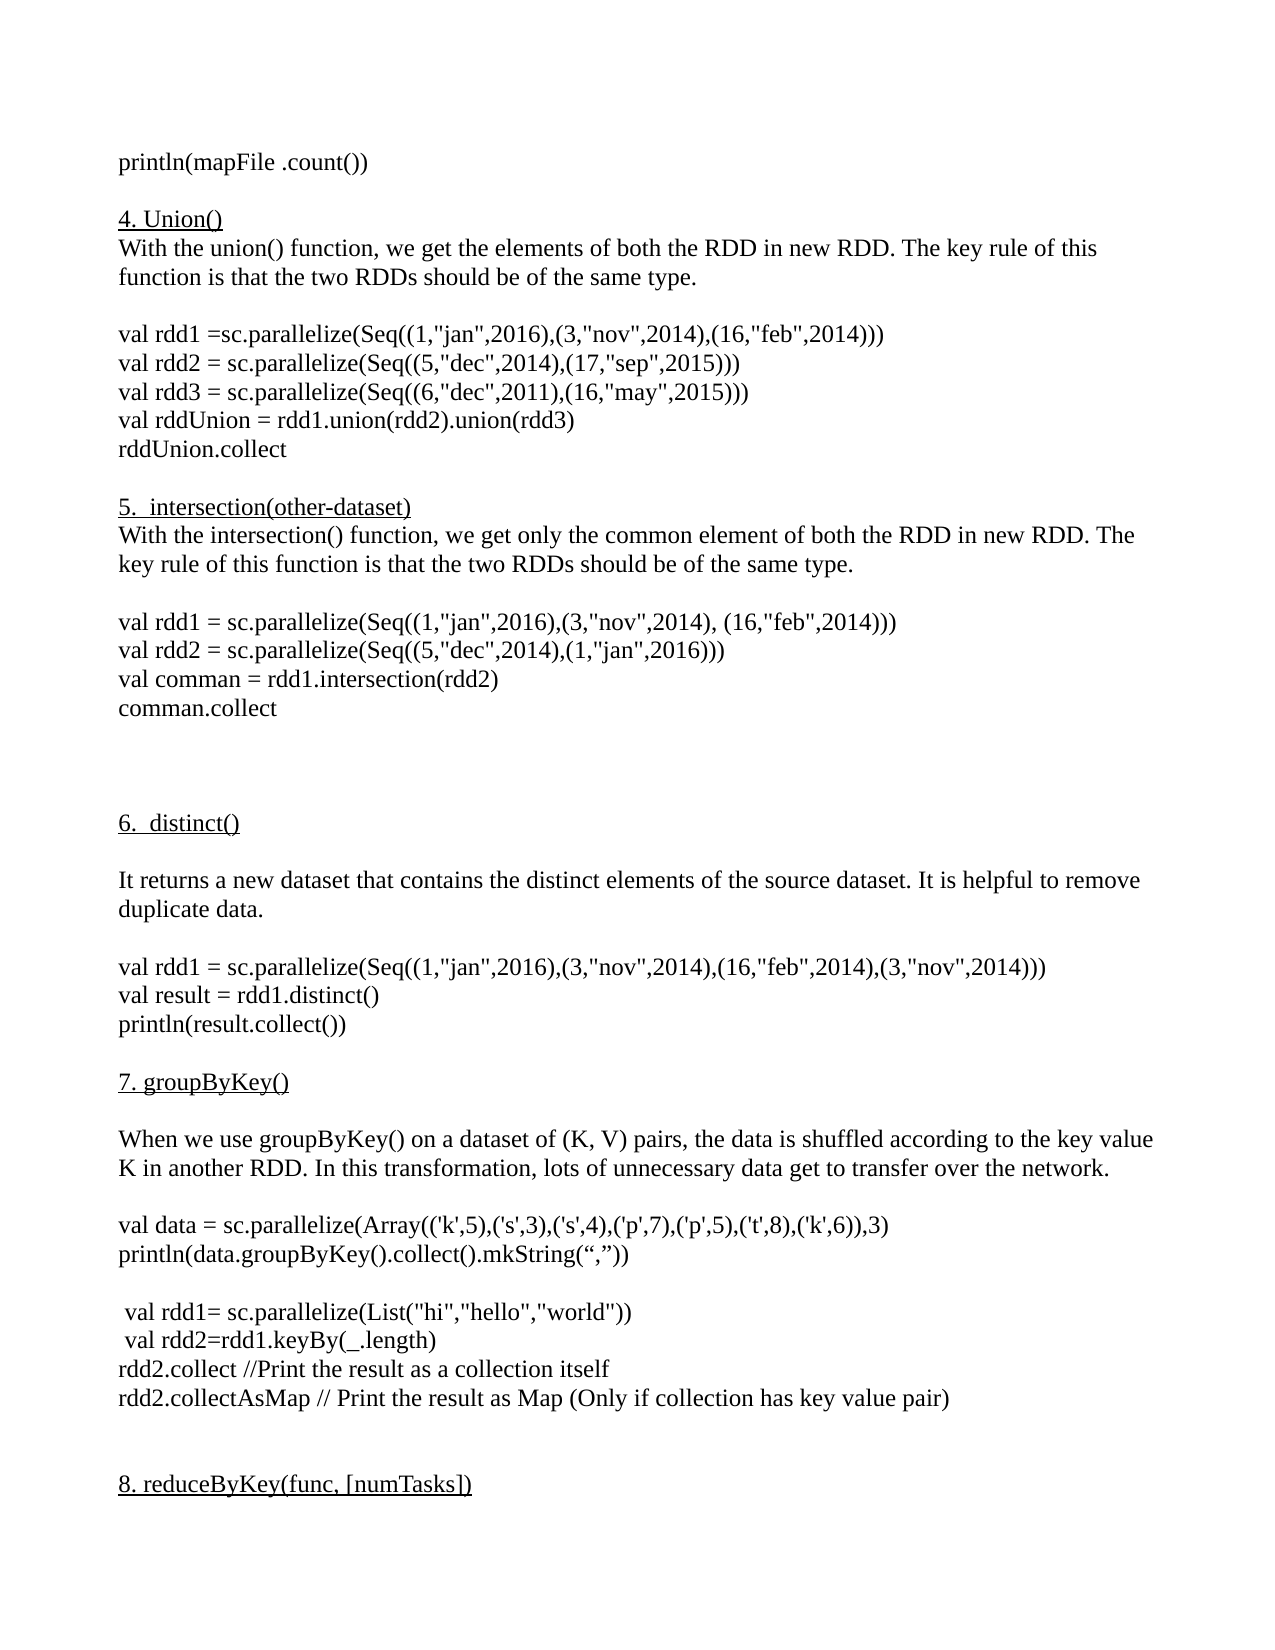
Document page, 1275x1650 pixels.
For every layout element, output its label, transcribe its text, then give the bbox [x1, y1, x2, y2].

text rdd2.collect //Print the result as a collection itself [118, 1354, 1157, 1383]
text val rdd1 = sc.parallelize(Seq((1,"jan",2016),(3,"nov",2014), (16,"feb",2014))) [118, 607, 1157, 636]
text rddUnion.collect [118, 434, 1157, 463]
text val rdd1 =sc.parallelize(Seq((1,"jan",2016),(3,"nov",2014),(16,"feb",2014))) [118, 319, 1157, 348]
text 7. groupByKey() [118, 1067, 1157, 1096]
text val result = rdd1.distinct() [118, 981, 1157, 1009]
text With the intersection() function, we get only the common element of both the RDD in new RDD. The key rule of this function is that the two RDDs should be of the same type. [118, 521, 1157, 578]
text println(result.collect()) [118, 1009, 1157, 1038]
text val rdd2 = sc.parallelize(Seq((5,"dec",2014),(17,"sep",2015))) [118, 348, 1157, 377]
text 5. intersection(other-dataset) [118, 492, 1157, 521]
text val rddUnion = rdd1.union(rdd2).union(rdd3) [118, 406, 1157, 434]
text val rdd2 = sc.parallelize(Seq((5,"dec",2014),(1,"jan",2016))) [118, 636, 1157, 664]
text With the union() function, we get the elements of both the RDD in new RDD. The key rule of this function is that the two RDDs should be of the same type. [118, 233, 1157, 291]
text println(mapFile .count()) [118, 147, 1157, 176]
text comman.collect [118, 693, 1157, 722]
text 8. reduceByKey(func, [numTasks]) [118, 1469, 1157, 1498]
text val data = sc.parallelize(Array(('k',5),('s',3),('s',4),('p',7),('p',5),('t',8),('k',6)),3) [118, 1211, 1157, 1239]
text val comman = rdd1.intersection(rdd2) [118, 664, 1157, 693]
text println(data.groupByKey().collect().mkString(“,”)) [118, 1239, 1157, 1268]
text It returns a new dataset that contains the distinct elements of the source dataset. It is helpful to remove duplicate data. [118, 866, 1157, 923]
text rdd2.collectAsMap // Print the result as Map (Only if collection has key value pair) [118, 1383, 1157, 1412]
text 6. distinct() [118, 808, 1157, 837]
text 4. Union() [118, 204, 1157, 233]
text val rdd1 = sc.parallelize(Seq((1,"jan",2016),(3,"nov",2014),(16,"feb",2014),(3,"nov",2014))) [118, 952, 1157, 981]
text val rdd2=rdd1.keyBy(_.length) [118, 1326, 1157, 1354]
text When we use groupByKey() on a dataset of (K, V) pairs, the data is shuffled according to the key value K in another RDD. In this transformation, lots of unnecessary data get to transfer over the network. [118, 1124, 1157, 1182]
text val rdd1= sc.parallelize(List("hi","hello","world")) [118, 1297, 1157, 1326]
text val rdd3 = sc.parallelize(Seq((6,"dec",2011),(16,"may",2015))) [118, 377, 1157, 406]
